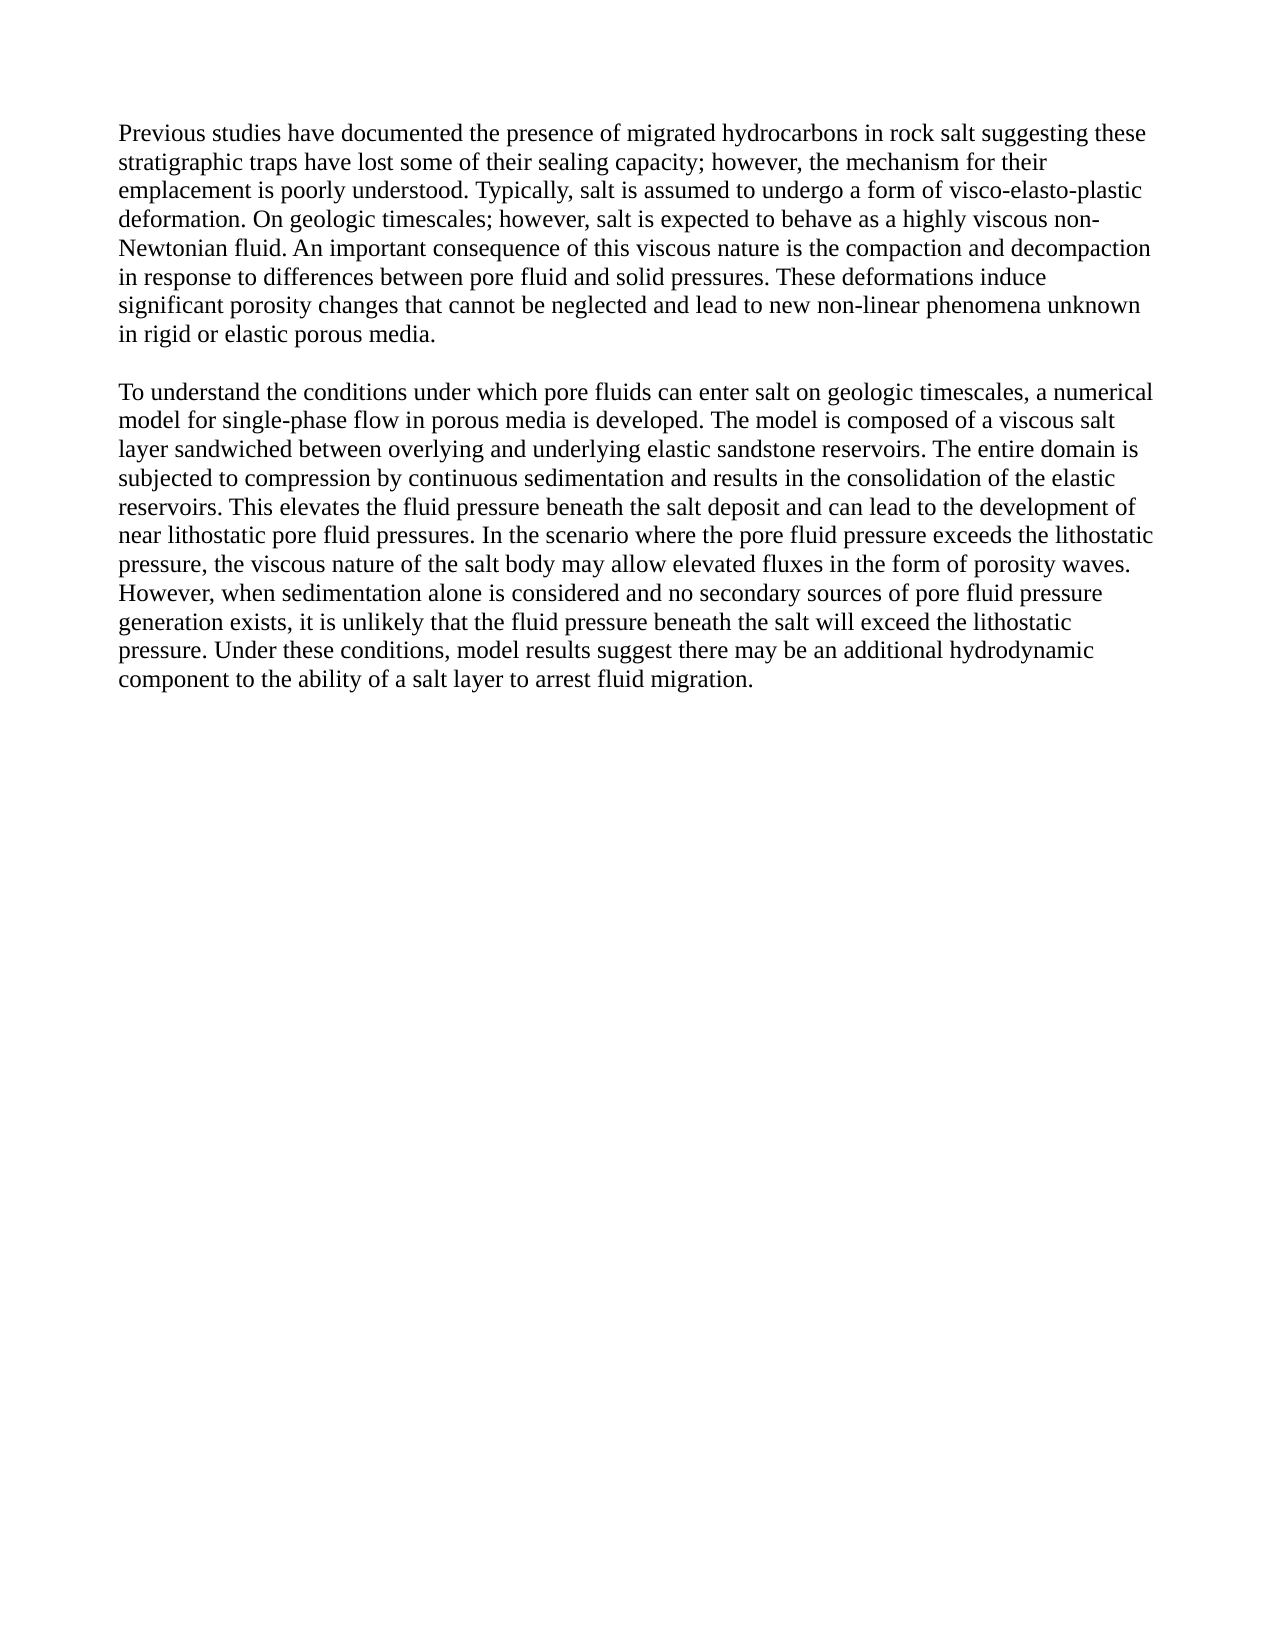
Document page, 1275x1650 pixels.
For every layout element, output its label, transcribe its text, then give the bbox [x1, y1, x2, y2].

text Previous studies have documented the presence of migrated hydrocarbons in rock salt suggesting these stratigraphic traps have lost some of their sealing capacity; however, the mechanism for their emplacement is poorly understood. Typically, salt is assumed to undergo a form of visco-elasto-plastic deformation. On geologic timescales; however, salt is expected to behave as a highly viscous non-Newtonian fluid. An important consequence of this viscous nature is the compaction and decompaction in response to differences between pore fluid and solid pressures. These deformations induce significant porosity changes that cannot be neglected and lead to new non-linear phenomena unknown in rigid or elastic porous media. [118, 118, 1157, 348]
text To understand the conditions under which pore fluids can enter salt on geologic timescales, a numerical model for single-phase flow in porous media is developed. The model is composed of a viscous salt layer sandwiched between overlying and underlying elastic sandstone reservoirs. The entire domain is subjected to compression by continuous sedimentation and results in the consolidation of the elastic reservoirs. This elevates the fluid pressure beneath the salt deposit and can lead to the development of near lithostatic pore fluid pressures. In the scenario where the pore fluid pressure exceeds the lithostatic pressure, the viscous nature of the salt body may allow elevated fluxes in the form of porosity waves. However, when sedimentation alone is considered and no secondary sources of pore fluid pressure generation exists, it is unlikely that the fluid pressure beneath the salt will exceed the lithostatic pressure. Under these conditions, model results suggest there may be an additional hydrodynamic component to the ability of a salt layer to arrest fluid migration. [118, 377, 1157, 693]
